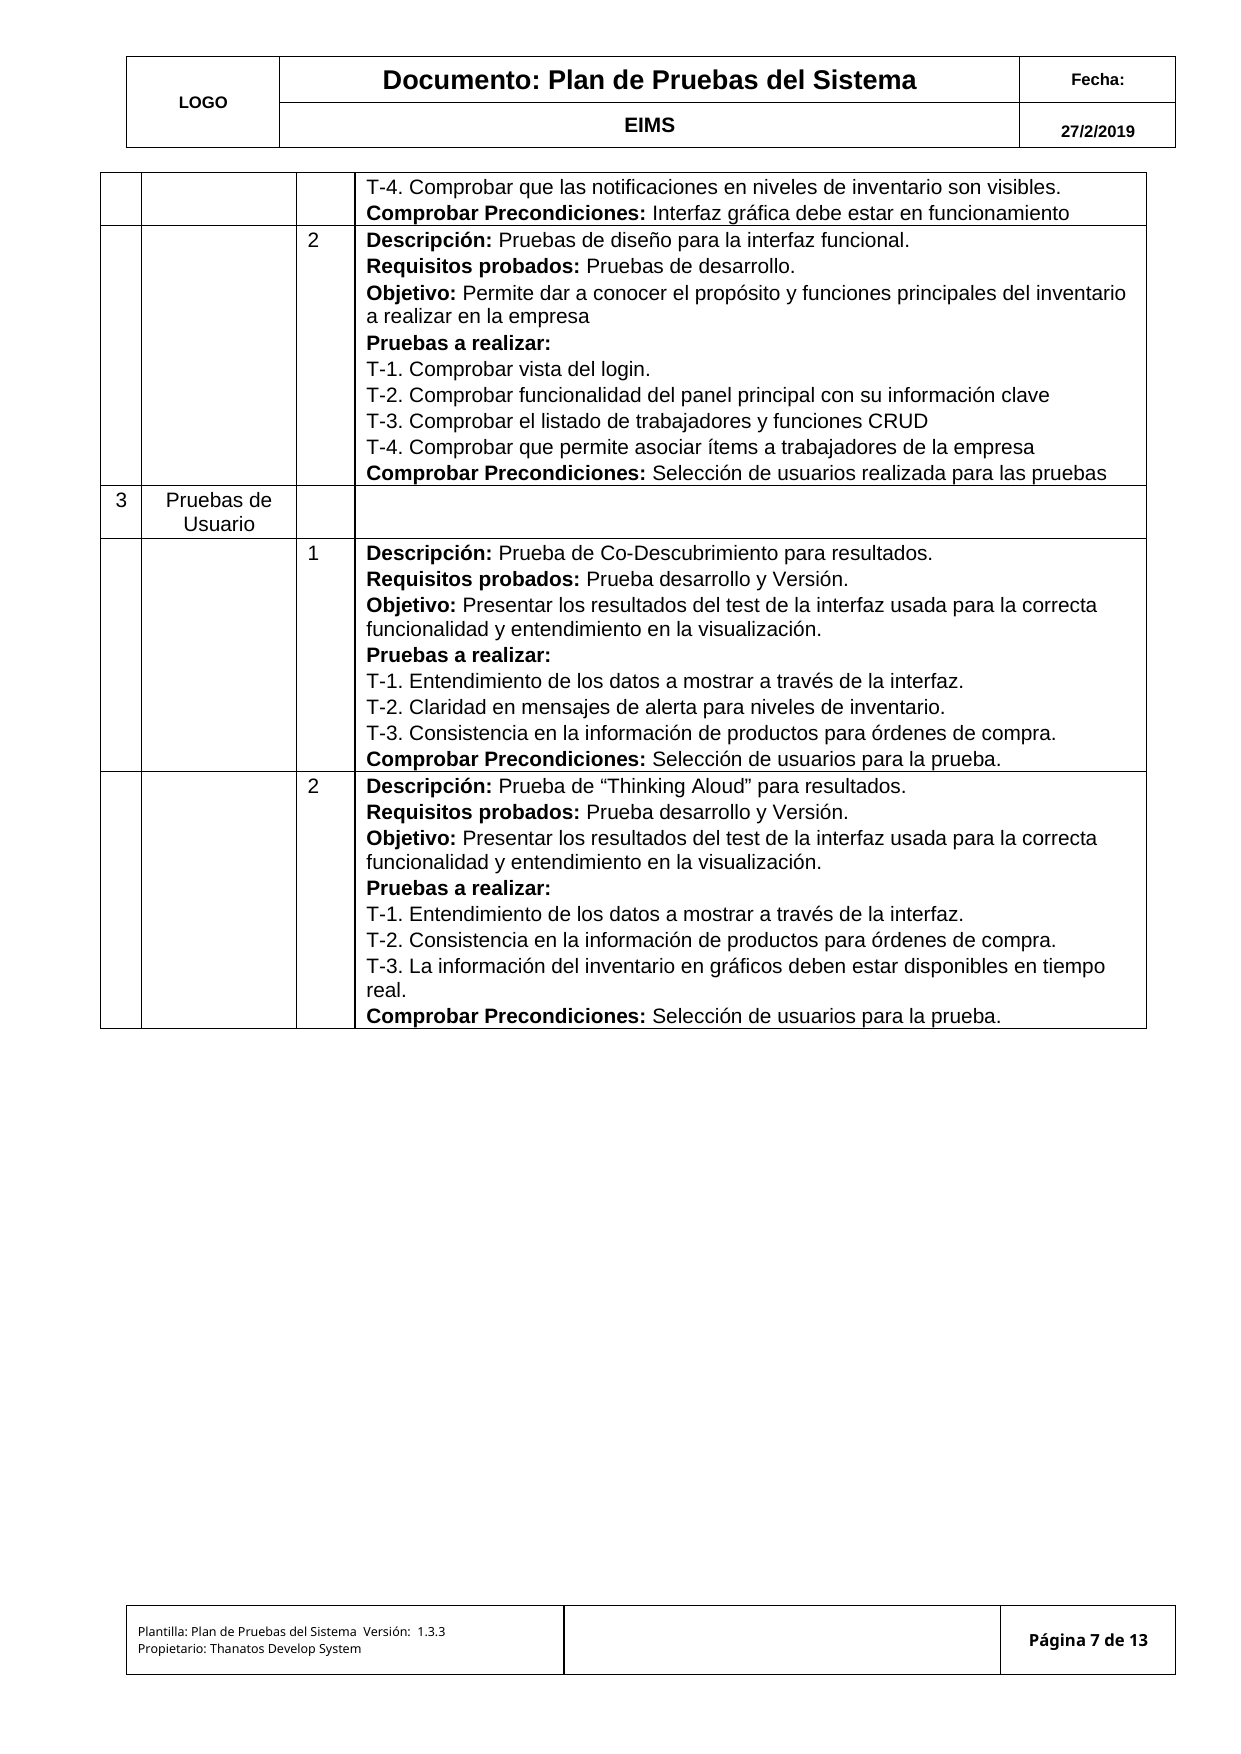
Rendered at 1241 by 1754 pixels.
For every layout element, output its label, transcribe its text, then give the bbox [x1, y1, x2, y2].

table_cell Pruebas de Usuario [142, 486, 296, 538]
table_cell [142, 772, 296, 1028]
table_cell 2 [297, 772, 354, 1028]
table_cell [297, 486, 354, 538]
table_cell 2 [297, 226, 354, 484]
table_cell [101, 226, 141, 484]
table_cell [297, 173, 354, 225]
table_cell Descripción: Prueba de Co-Descubrimiento para resultados. Requisitos probados: Prueba desarrollo y Versión. Objetivo: Presentar los resultados del test de la interfaz usada para la correcta funcionalidad y entendimiento en la visualización. Pruebas a realizar: T-1. Entendimiento de los datos a mostrar a través de la interfaz. T-2. Claridad en mensajes de alerta para niveles de inventario. T-3. Consistencia en la información de productos para órdenes de compra. Comprobar Precondiciones: Selección de usuarios para la prueba. [356, 539, 1146, 771]
table_cell 3 [101, 486, 141, 538]
table_cell [356, 486, 1146, 538]
table_cell Descripción: Pruebas de diseño para la interfaz funcional. Requisitos probados: Pruebas de desarrollo. Objetivo: Permite dar a conocer el propósito y funciones principales del inventario a realizar en la empresa Pruebas a realizar: T-1. Comprobar vista del login. T-2. Comprobar funcionalidad del panel principal con su información clave T-3. Comprobar el listado de trabajadores y funciones CRUD T-4. Comprobar que permite asociar ítems a trabajadores de la empresa Comprobar Precondiciones: Selección de usuarios realizada para las pruebas [356, 226, 1146, 484]
table_cell 1 [297, 539, 354, 771]
table_cell [142, 226, 296, 484]
table_cell [101, 173, 141, 225]
table_cell [101, 539, 141, 771]
table_cell [142, 173, 296, 225]
table_cell [142, 539, 296, 771]
table_cell [101, 772, 141, 1028]
table_cell T-4. Comprobar que las notificaciones en niveles de inventario son visibles. Comprobar Precondiciones: Interfaz gráfica debe estar en funcionamiento [356, 173, 1146, 225]
table_cell Descripción: Prueba de “Thinking Aloud” para resultados. Requisitos probados: Prueba desarrollo y Versión. Objetivo: Presentar los resultados del test de la interfaz usada para la correcta funcionalidad y entendimiento en la visualización. Pruebas a realizar: T-1. Entendimiento de los datos a mostrar a través de la interfaz. T-2. Consistencia en la información de productos para órdenes de compra. T-3. La información del inventario en gráficos deben estar disponibles en tiempo real. Comprobar Precondiciones: Selección de usuarios para la prueba. [356, 772, 1146, 1028]
